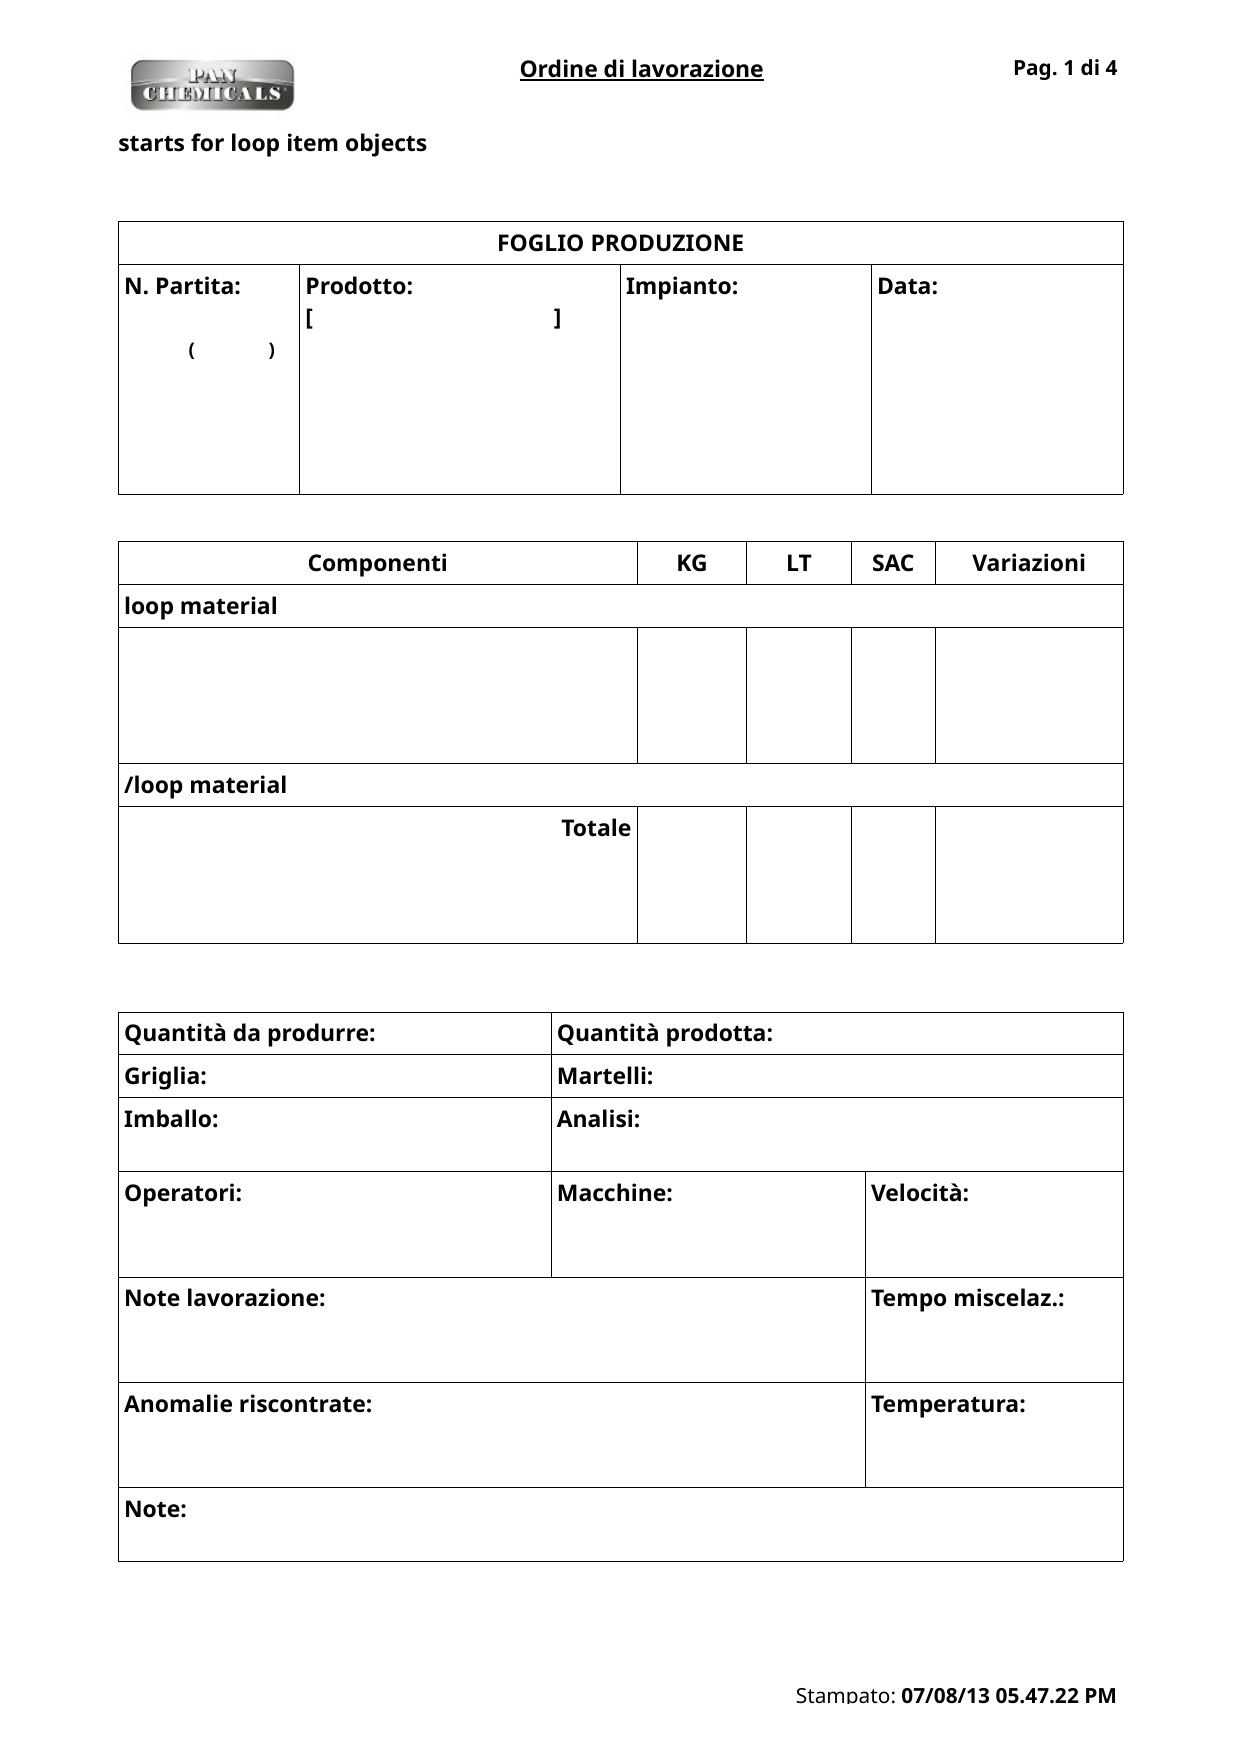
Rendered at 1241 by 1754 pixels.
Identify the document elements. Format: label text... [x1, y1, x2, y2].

table_header SAC [852, 542, 935, 584]
table_cell <material.quantity / o.cycle> [638, 628, 746, 763]
table_cell Operatori: [119, 1172, 551, 1277]
table_cell loop material [119, 585, 1123, 627]
table_cell <o.product_qty / o.cycle> [638, 807, 746, 943]
table_cell [747, 807, 851, 943]
table_cell Anomalie riscontrate: <o.anomalie_note> [119, 1383, 865, 1487]
table_cell [852, 807, 935, 943]
table_cell Data: <formatLang(o.real_date_planned, date_time=True)[:10]> <formatLang(o.real_date_planned,date_time=True)[11:]> [872, 265, 1123, 494]
table_cell Martelli: <get_parameter('parameter_hammer')> [552, 1055, 1123, 1097]
table_header FOGLIO PRODUZIONE [119, 222, 1123, 264]
table_header Variazioni [936, 542, 1123, 584]
table_header Componenti [119, 542, 637, 584]
table_cell Tempo miscelaz.: <get_parameter('parameter_time_misc')> [866, 1278, 1123, 1382]
table_header Quantità prodotta: [552, 1013, 1123, 1054]
text starts for loop item objects [118, 127, 1122, 158]
table_header KG [638, 542, 746, 584]
table_cell N. Partita: <o.production_id.name> (<o.name>) [119, 265, 299, 494]
table_cell [747, 628, 851, 763]
table_cell Griglia: <get_parameter('parameter_grid') > [119, 1055, 551, 1097]
table_cell Analisi: <get_analysis_info(o.production_id.id)> [552, 1098, 1123, 1171]
text <load_parameter(o.product.id,o.workcenter_id.id)> [118, 190, 1122, 221]
table_cell [936, 807, 1123, 943]
table_cell Temperatura: <get_parameter('parameter_temperature')> [866, 1383, 1123, 1487]
text <setLang('it_IT')> [118, 158, 1122, 190]
table_cell [852, 628, 935, 763]
table_cell Note: <o.lavoration_note> [119, 1488, 1123, 1561]
table_cell /loop material [119, 764, 1123, 806]
table_cell Prodotto: [<o.product.default_code>] <o.product.name> [300, 265, 620, 494]
table_cell Impianto: <o.workcenter_id.name or ""> [621, 265, 871, 494]
table_cell Imballo: [119, 1098, 551, 1171]
table_header LT [747, 542, 851, 584]
table_cell <material.product_id.name> [119, 628, 637, 763]
table_cell Totale [119, 807, 637, 943]
table_cell Note lavorazione: <get_parameter('parameter_note')> [119, 1278, 865, 1382]
table_cell Velocità: <get_parameter('parameter_speed')> [866, 1172, 1123, 1277]
picture [123, 52, 302, 118]
table_header Quantità da produrre: <o.cycle> [119, 1013, 551, 1054]
table_cell Macchine: [552, 1172, 865, 1277]
table_cell [936, 628, 1123, 763]
